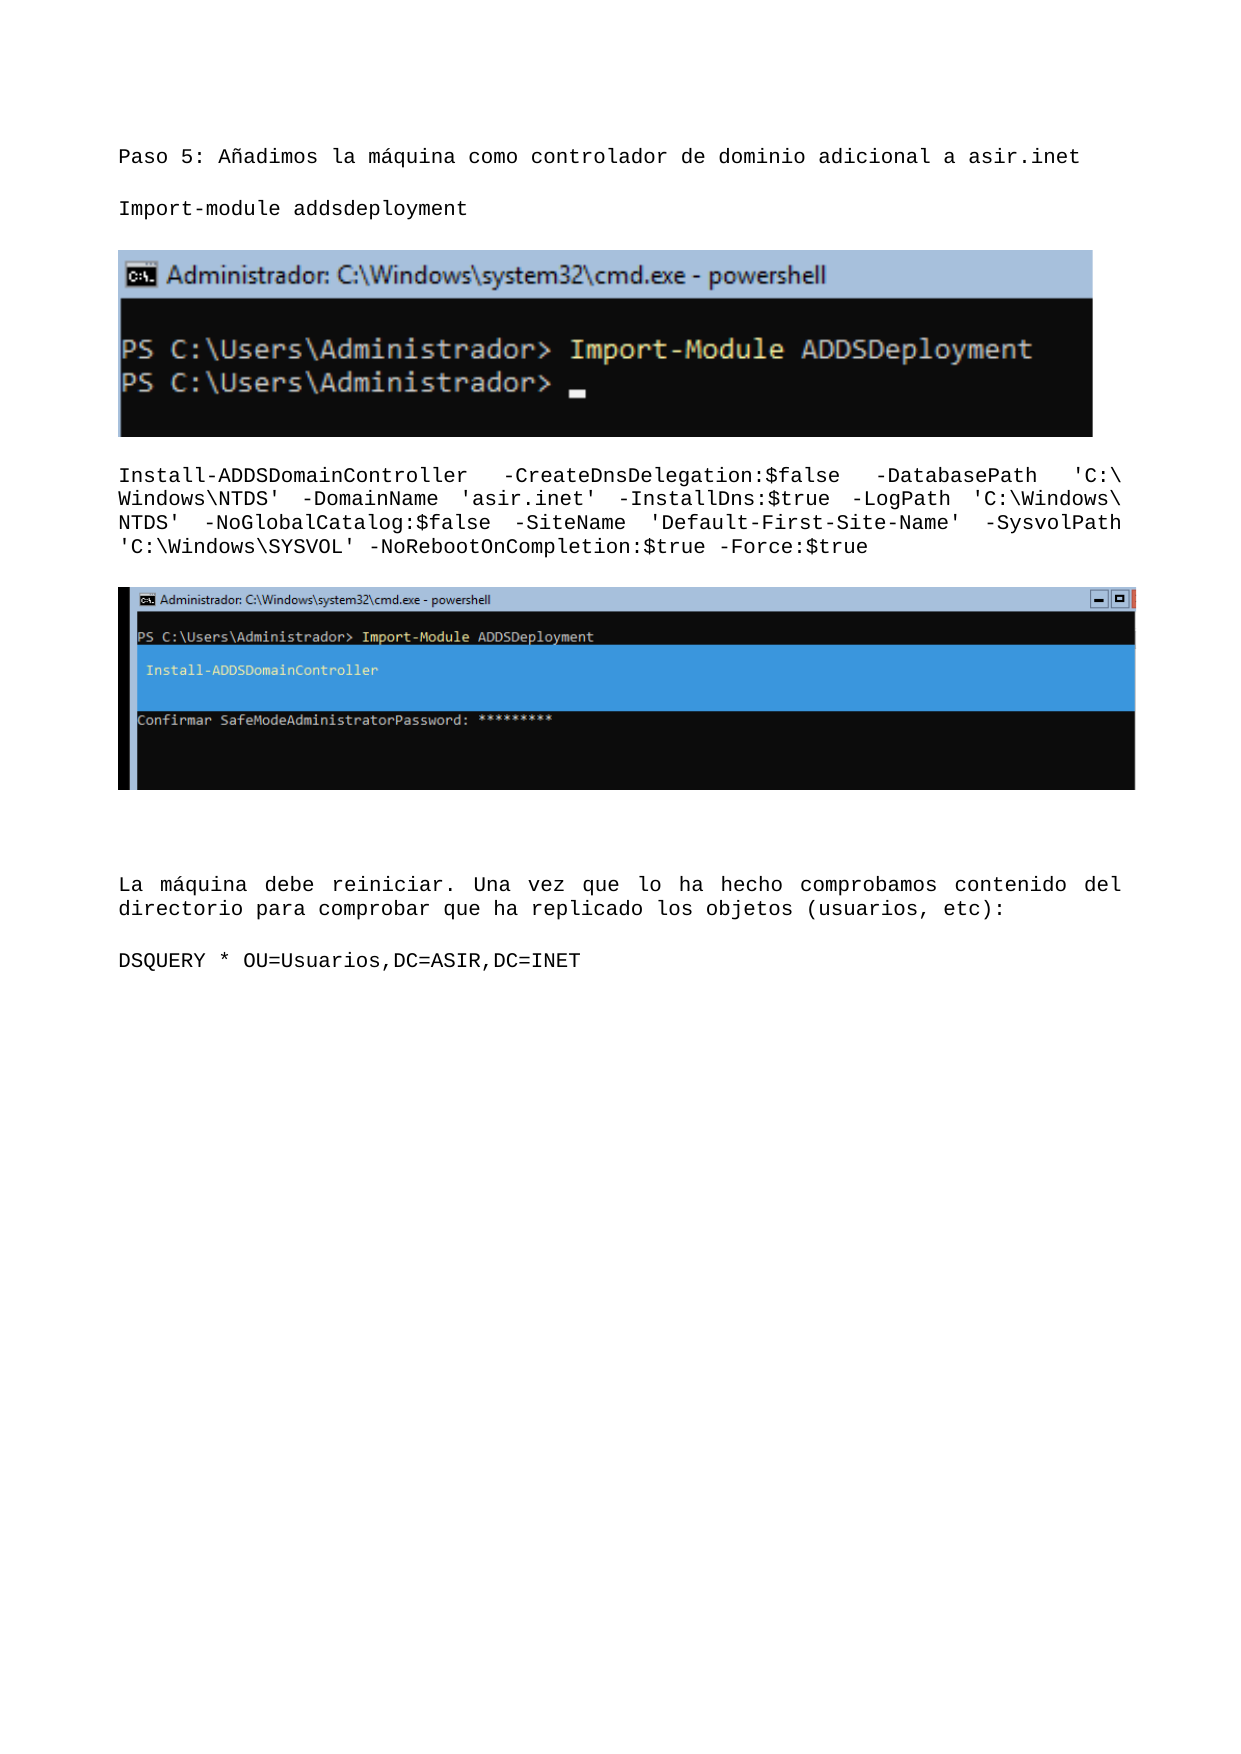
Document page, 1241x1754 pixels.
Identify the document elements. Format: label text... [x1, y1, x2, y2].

text Paso 5: Añadimos la máquina como controlador de dominio adicional a asir.inet [118, 146, 1122, 170]
text La máquina debe reiniciar. Una vez que lo ha hecho comprobamos contenido del directorio para comprobar que ha replicado los objetos (usuarios, etc): [118, 874, 1122, 922]
text Import-module addsdeployment [118, 198, 1122, 222]
text DSQUERY * OU=Usuarios,DC=ASIR,DC=INET [118, 950, 1122, 974]
text Install-ADDSDomainController -CreateDnsDelegation:$false -DatabasePath 'C:\Windows\NTDS' -DomainName 'asir.inet' -InstallDns:$true -LogPath 'C:\Windows\NTDS' -NoGlobalCatalog:$false -SiteName 'Default-First-Site-Name' -SysvolPath 'C:\Windows\SYSVOL' -NoRebootOnCompletion:$true -Force:$true [118, 465, 1122, 559]
